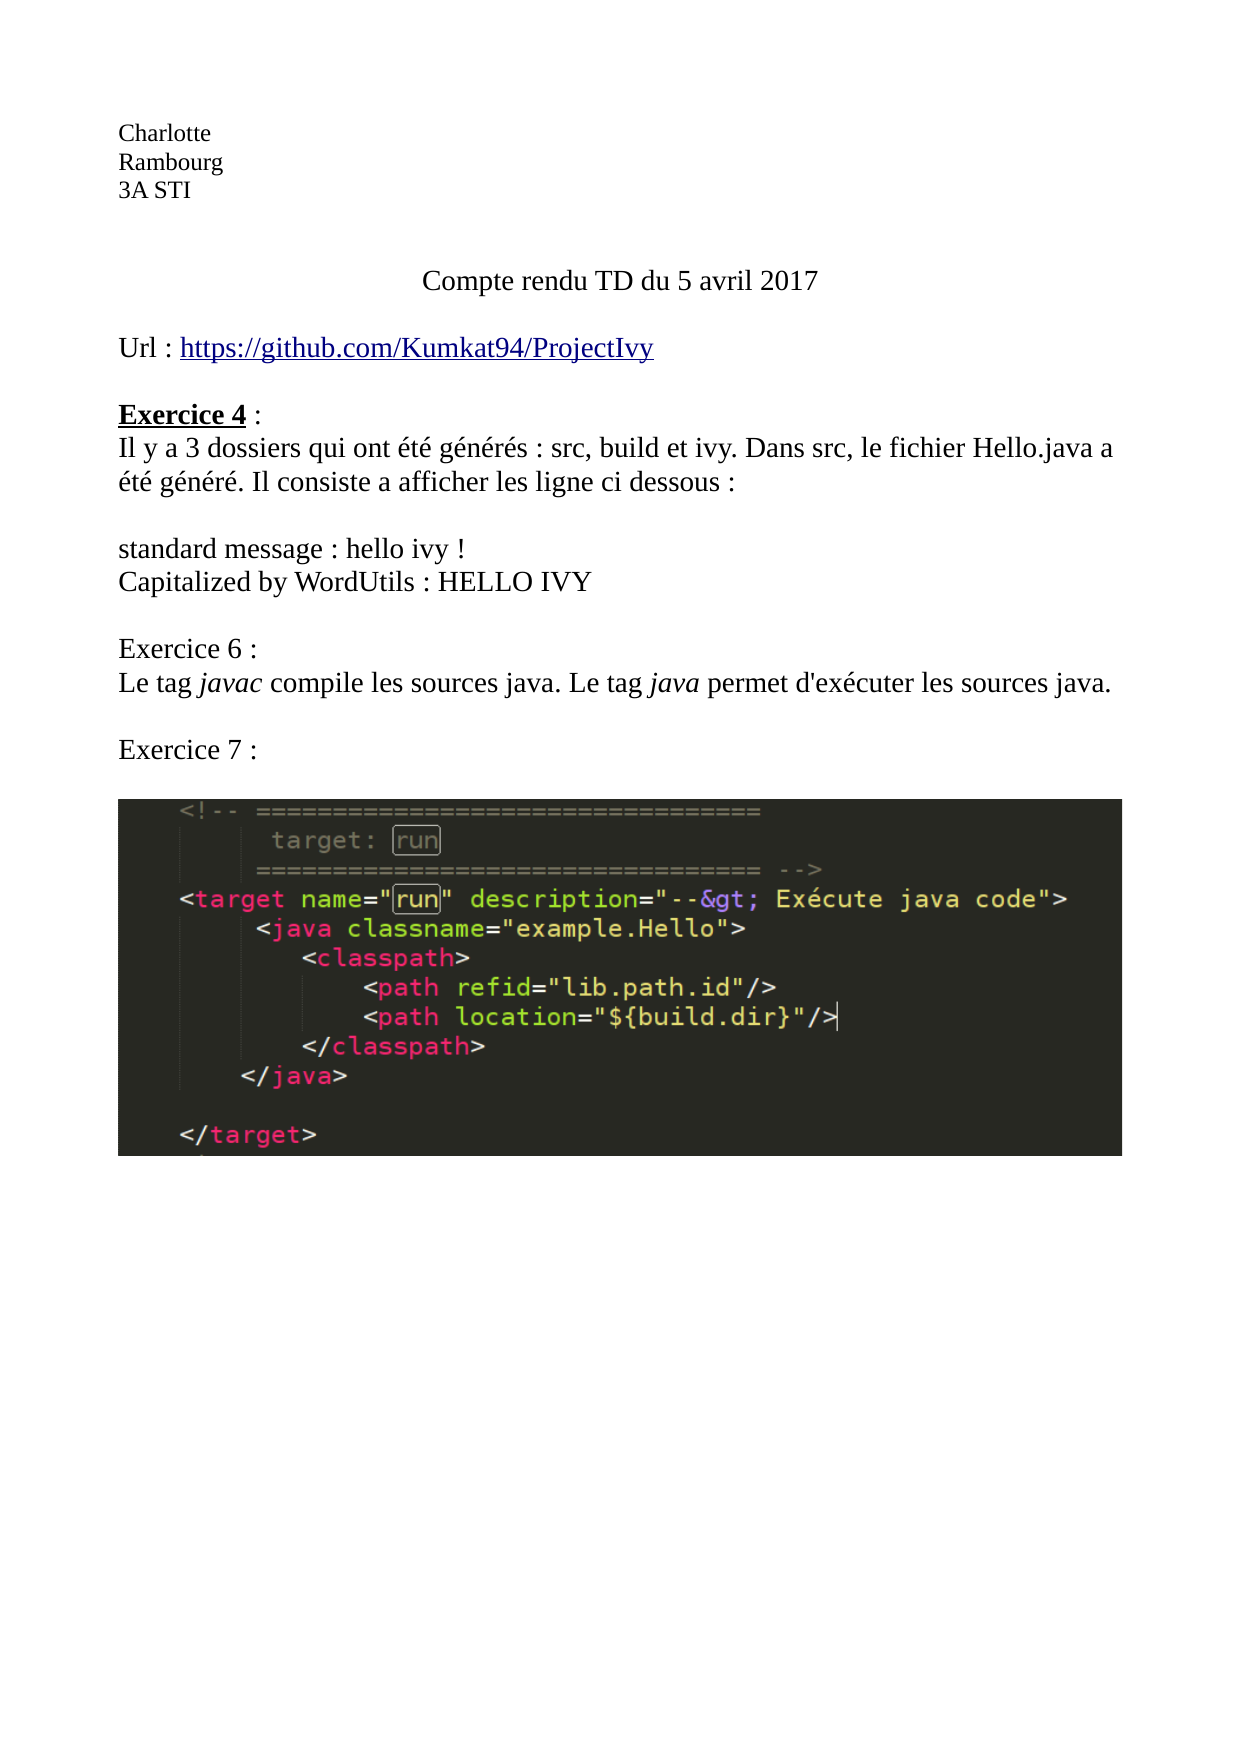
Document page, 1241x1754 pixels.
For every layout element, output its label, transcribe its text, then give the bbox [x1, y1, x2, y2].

text Le tag javac compile les sources java. Le tag java permet d'exécuter les sources java. [118, 665, 1122, 699]
text Compte rendu TD du 5 avril 2017 [118, 263, 1122, 296]
text Exercice 6 : [118, 632, 1122, 665]
text Capitalized by WordUtils : HELLO IVY [118, 564, 1122, 598]
text Exercice 4 : [118, 397, 1122, 430]
text Il y a 3 dossiers qui ont été générés : src, build et ivy. Dans src, le fichier Hello.java a été généré. Il consiste a afficher les ligne ci dessous : [118, 430, 1122, 497]
text standard message : hello ivy ! [118, 531, 1122, 564]
text Exercice 7 : [118, 732, 1122, 766]
text Url : https://github.com/Kumkat94/ProjectIvy [118, 330, 1122, 363]
picture [118, 799, 1123, 1156]
